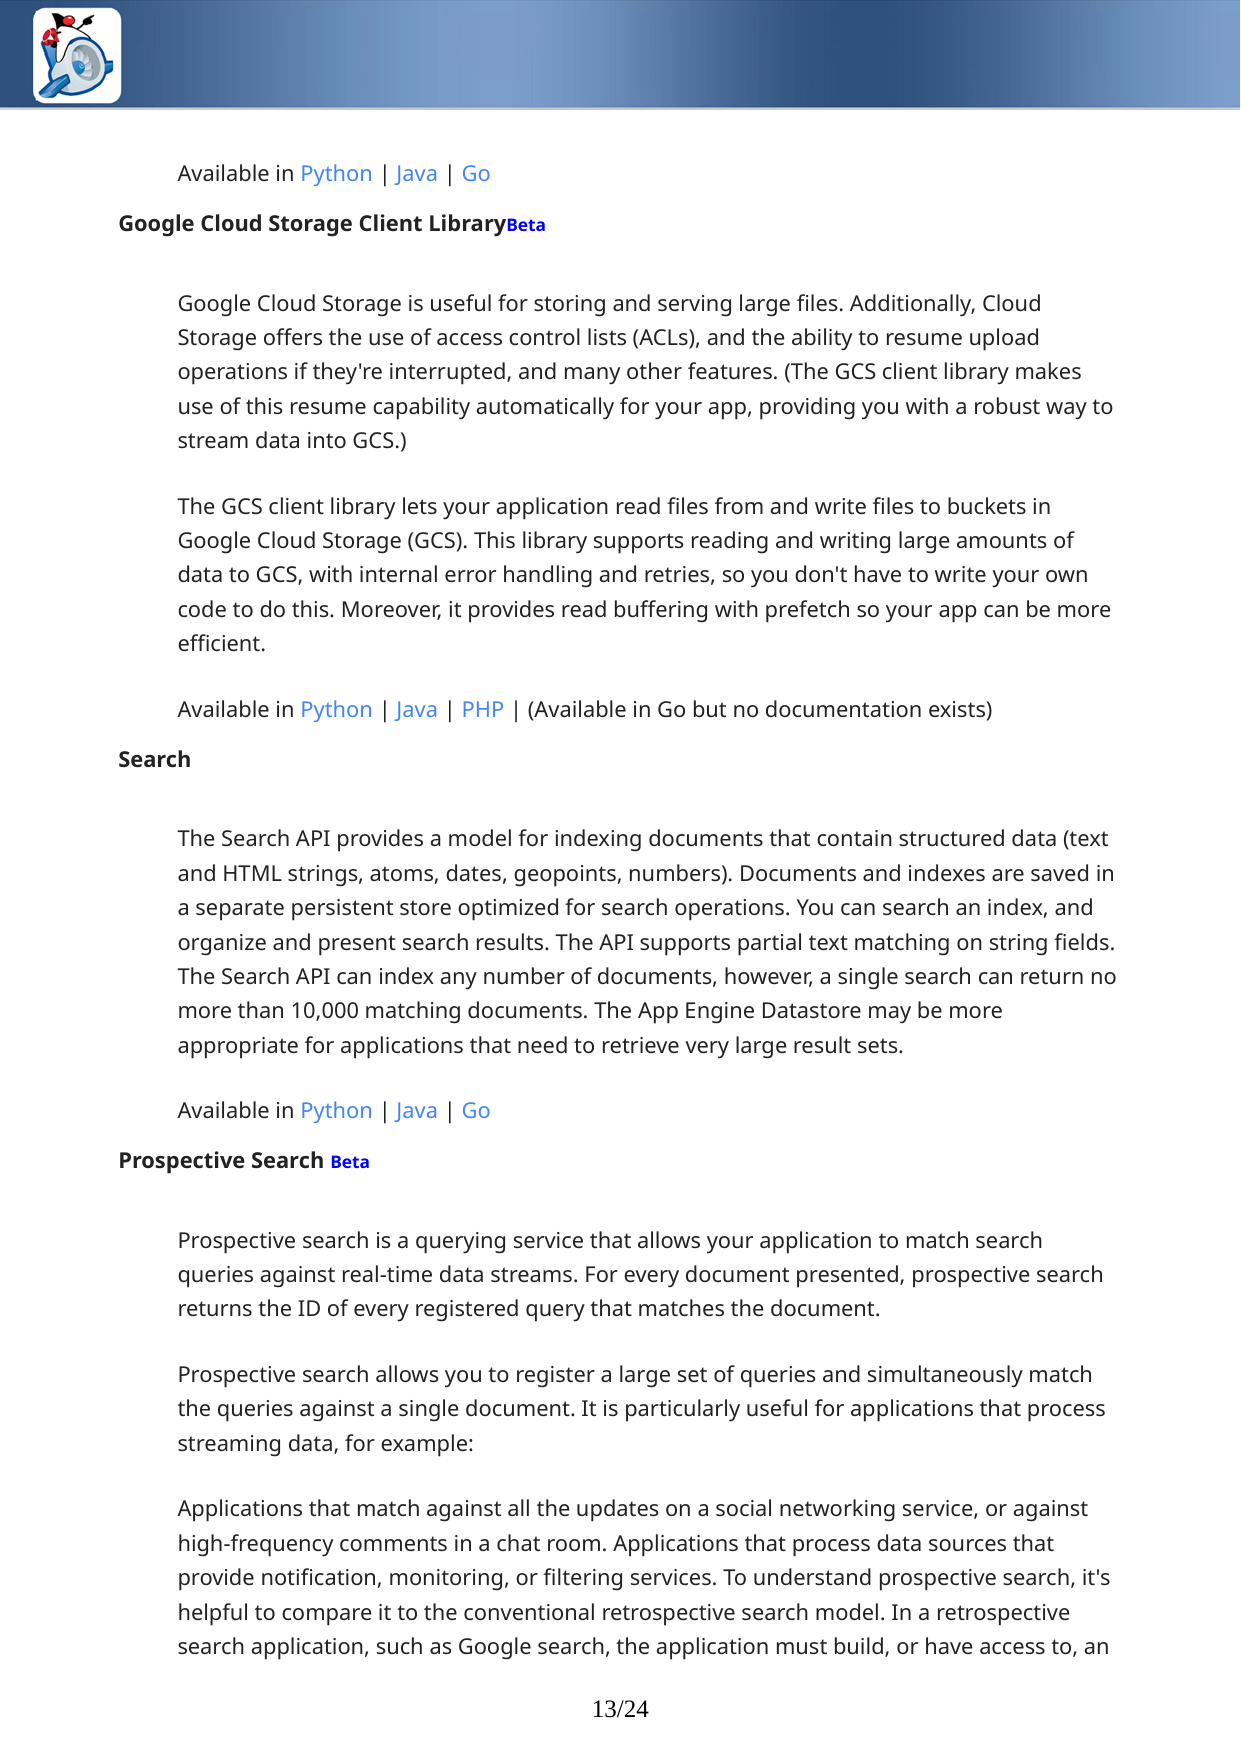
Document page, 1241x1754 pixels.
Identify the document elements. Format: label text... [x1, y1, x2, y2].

list The Search API provides a model for indexing documents that contain structured data (text and HTML strings, atoms, dates, geopoints, numbers). Documents and indexes are saved in a separate persistent store optimized for search operations. You can search an index, and organize and present search results. The API supports partial text matching on string fields. The Search API can index any number of documents, however, a single search can return no more than 10,000 matching documents. The App Engine Datastore may be more appropriate for applications that need to retrieve very large result sets. [177, 819, 1122, 1059]
list Available in Python | Java | Go [177, 1091, 1122, 1125]
list Available in Python | Java | Go [177, 153, 1122, 188]
picture [0, 0, 1241, 110]
subtitle Prospective Search Beta [118, 1141, 1122, 1175]
list Applications that match against all the updates on a social networking service, or against high-frequency comments in a chat room. Applications that process data sources that provide notification, monitoring, or filtering services. To understand prospective search, it's helpful to compare it to the conventional retrospective search model. In a retrospective search application, such as Google search, the application must build, or have access to, an [177, 1489, 1122, 1661]
subtitle Search [118, 739, 1122, 774]
list Available in Python | Java | PHP | (Available in Go but no documentation exists) [177, 689, 1122, 724]
list Prospective search is a querying service that allows your application to match search queries against real-time data streams. For every document presented, prospective search returns the ID of every registered query that matches the document. [177, 1220, 1122, 1323]
subtitle Google Cloud Storage Client LibraryBeta [118, 203, 1122, 238]
list Prospective search allows you to register a large set of queries and simultaneously match the queries against a single document. It is particularly useful for applications that process streaming data, for example: [177, 1354, 1122, 1458]
list Google Cloud Storage is useful for storing and serving large files. Additionally, Cloud Storage offers the use of access control lists (ACLs), and the ability to resume upload operations if they're interrupted, and many other features. (The GCS client library makes use of this resume capability automatically for your app, providing you with a robust way to stream data into GCS.) [177, 283, 1122, 455]
list The GCS client library lets your application read files from and write files to buckets in Google Cloud Storage (GCS). This library supports reading and writing large amounts of data to GCS, with internal error handling and retries, so you don't have to write your own code to do this. Moreover, it provides read buffering with prefetch so your app can be more efficient. [177, 486, 1122, 658]
